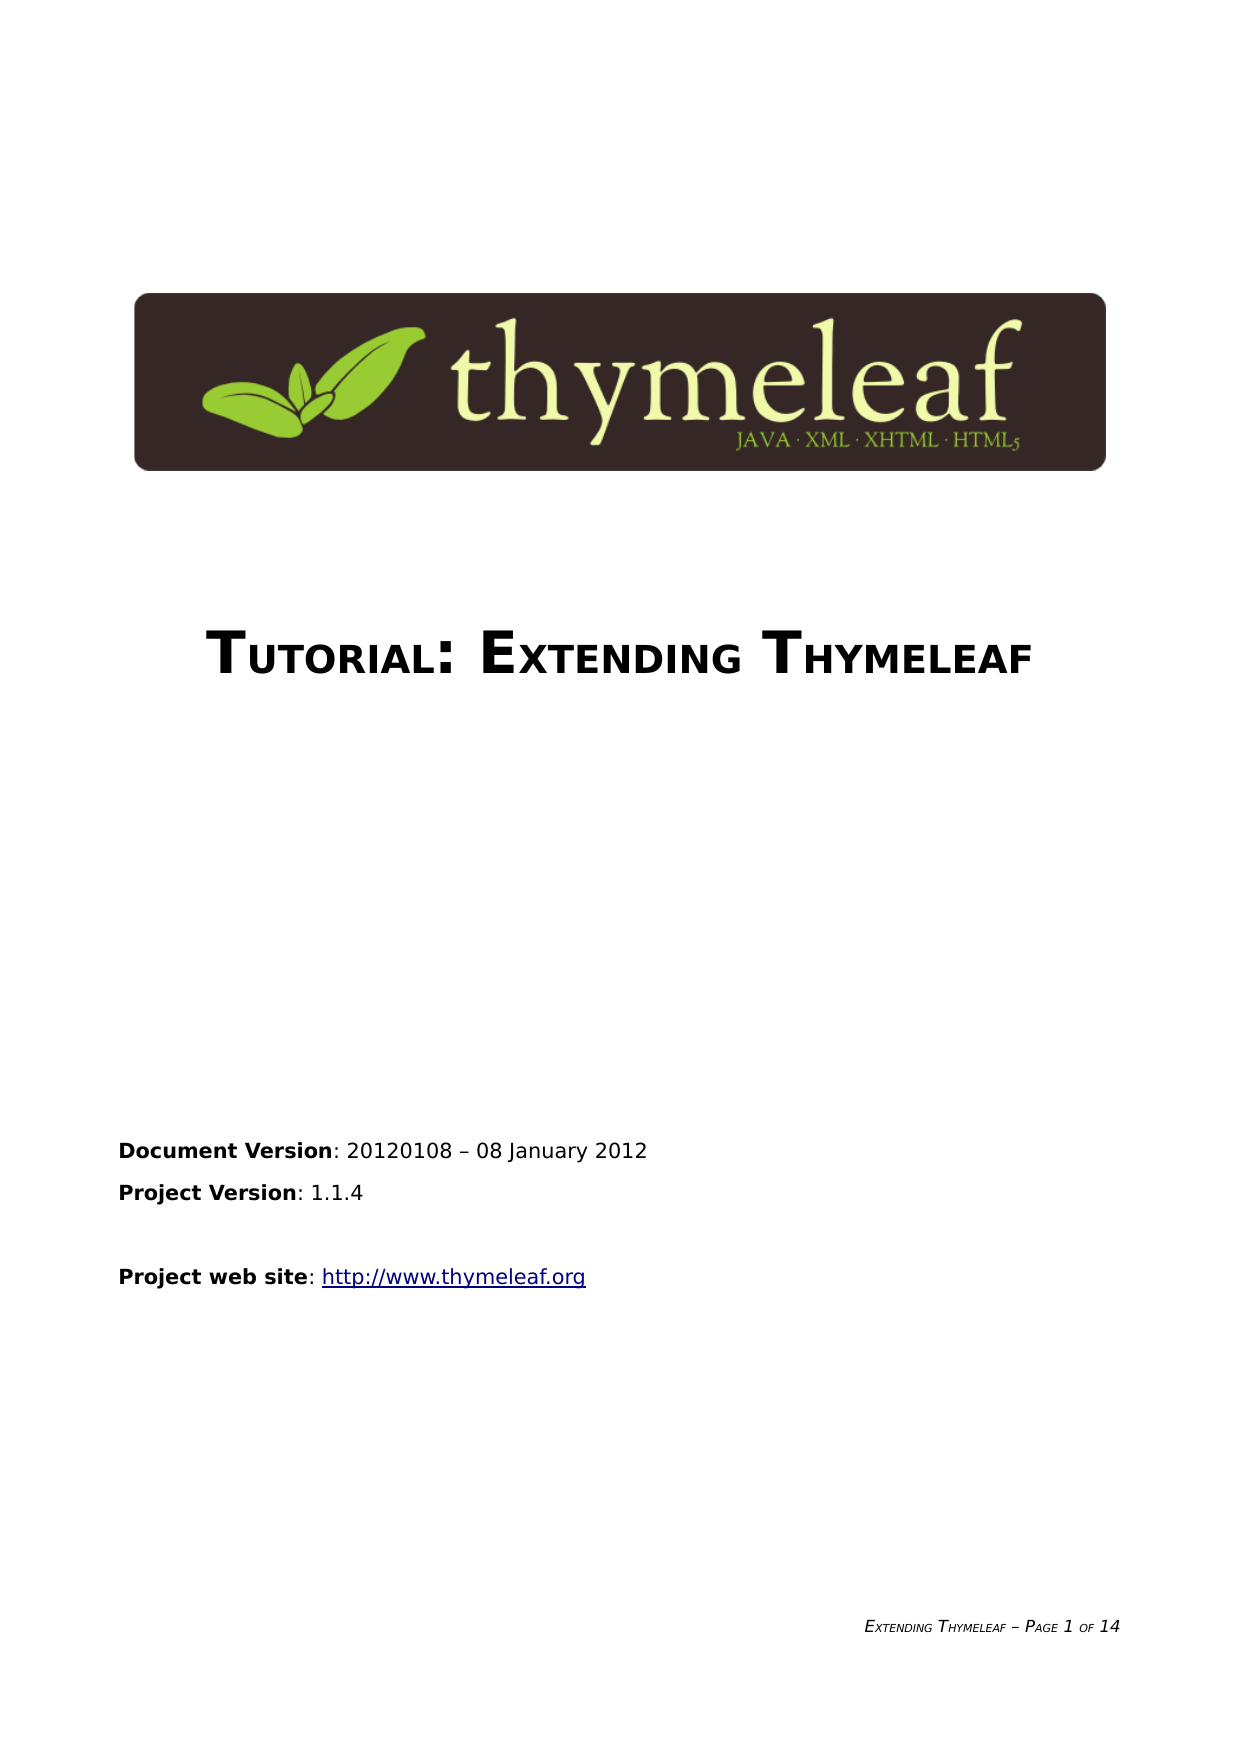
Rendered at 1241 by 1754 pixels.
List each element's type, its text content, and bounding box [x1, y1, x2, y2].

text Project Version: 1.1.4 [118, 1181, 1122, 1206]
text Document Version: 20120108 – 08 January 2012 [118, 1139, 1122, 1164]
title Tutorial: Extending Thymeleaf [118, 620, 1122, 688]
text Project web site: http://www.thymeleaf.org [118, 1265, 1122, 1289]
picture [134, 293, 1106, 471]
